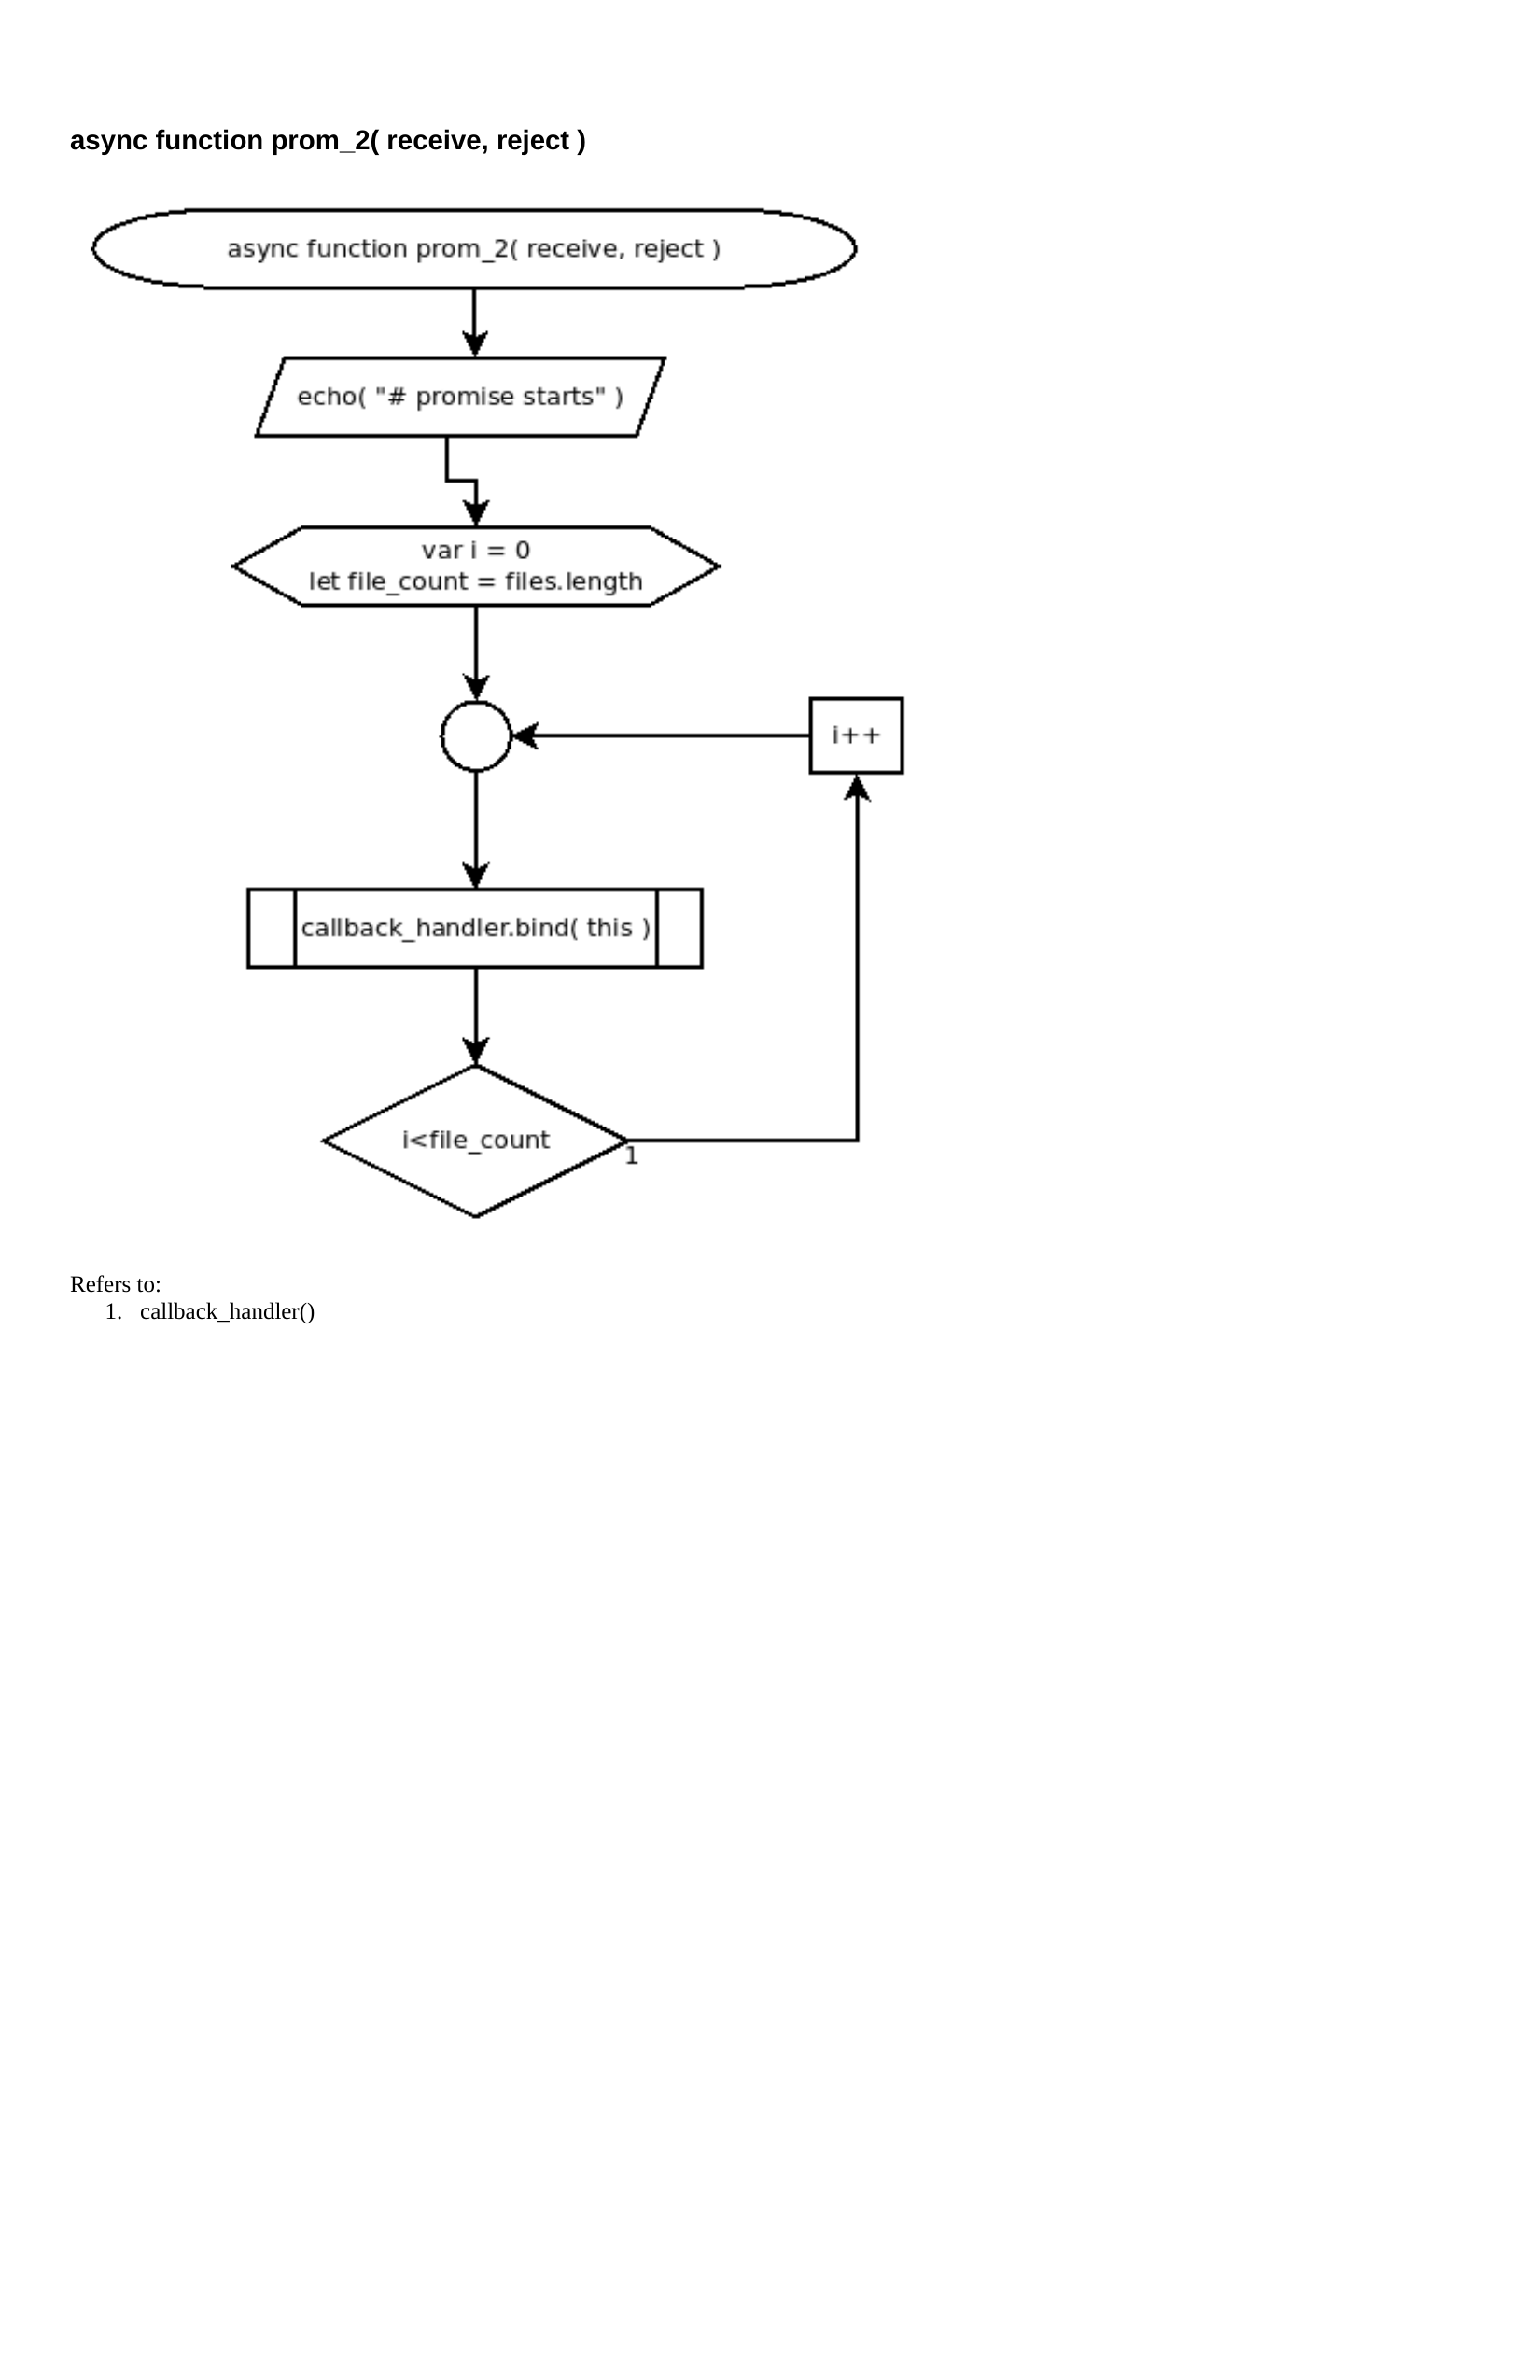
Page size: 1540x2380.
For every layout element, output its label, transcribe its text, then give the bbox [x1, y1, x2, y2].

picture [70, 193, 922, 1244]
text Refers to: [70, 1270, 1478, 1297]
subtitle async function prom_2( receive, reject ) [70, 124, 1478, 155]
list callback_handler() [105, 1297, 1478, 1324]
